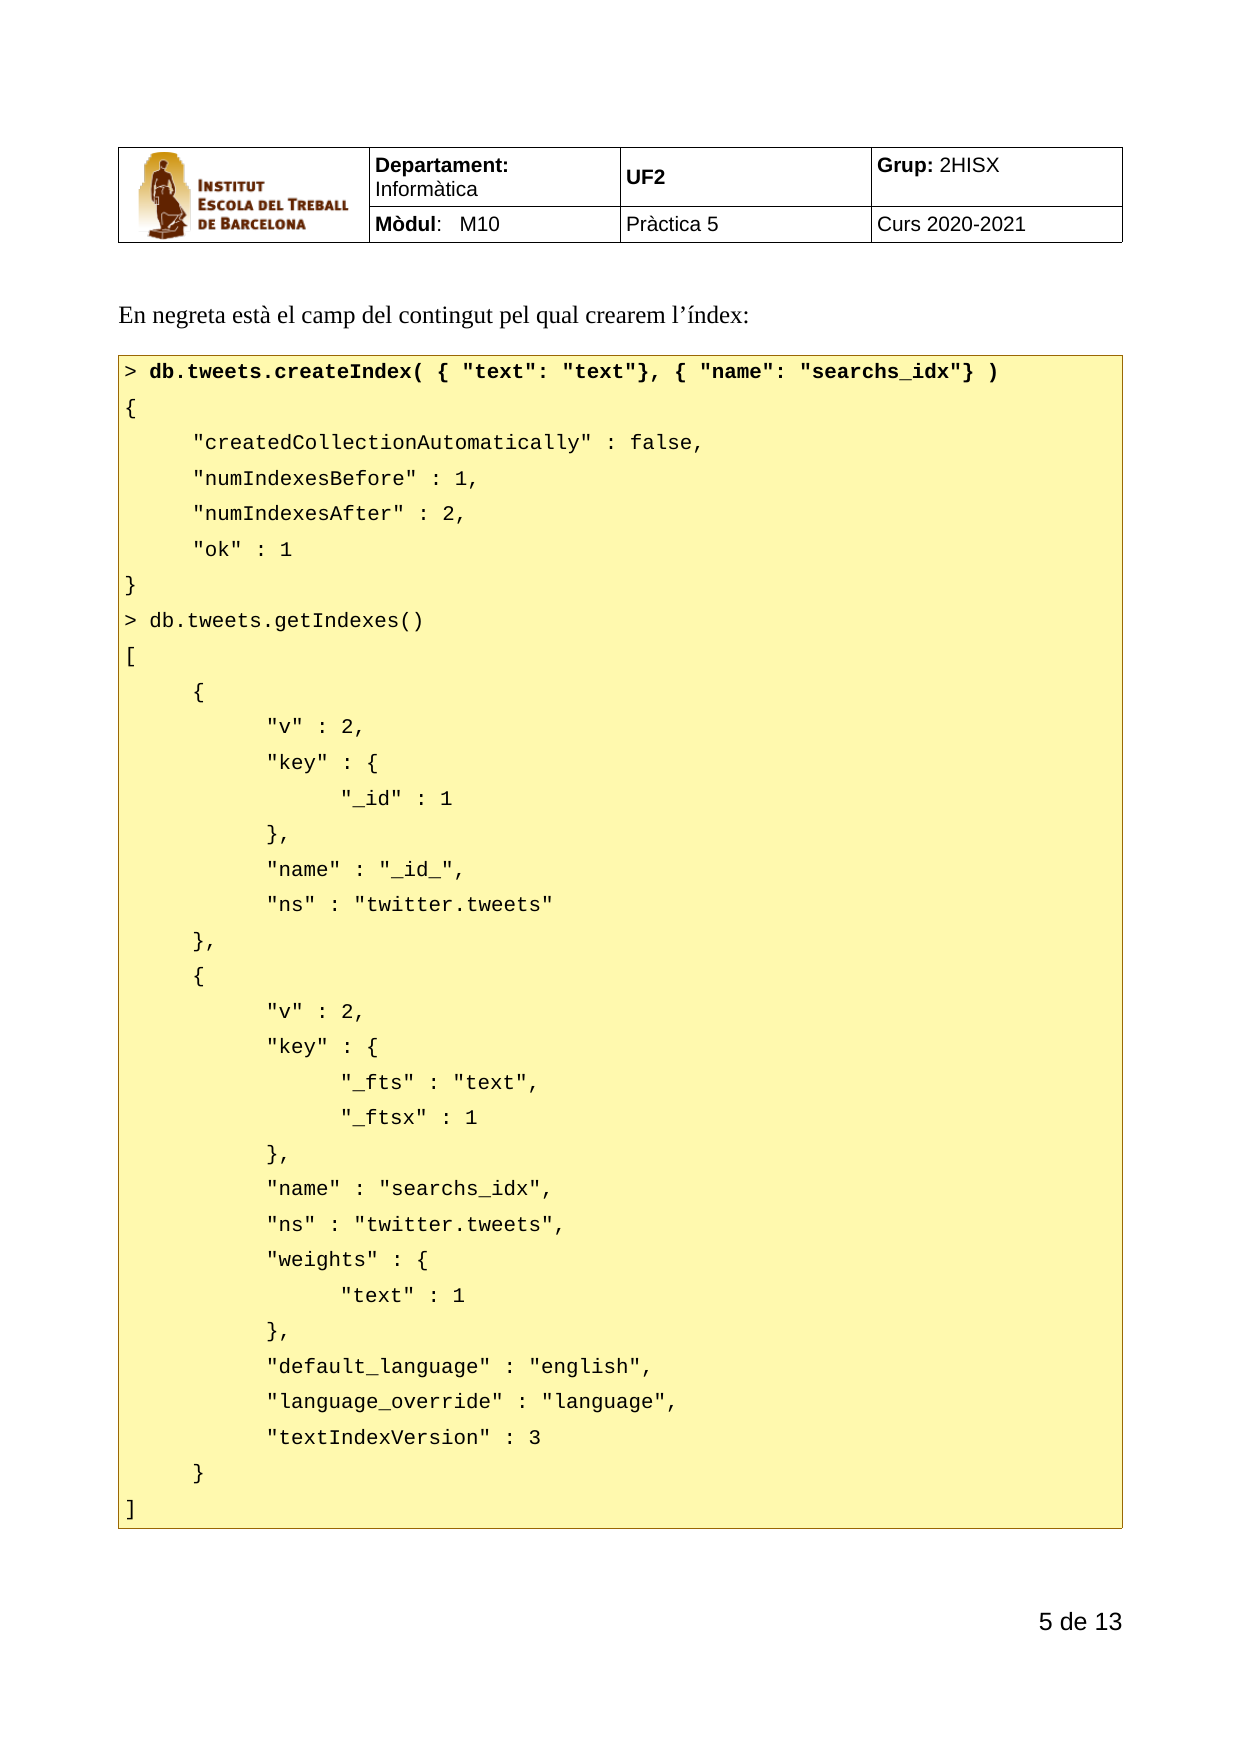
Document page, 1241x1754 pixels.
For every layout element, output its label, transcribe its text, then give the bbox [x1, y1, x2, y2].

text "language_override" : "language", [119, 1385, 1122, 1415]
text }, [119, 817, 1122, 847]
text { [119, 675, 1122, 704]
text } [119, 568, 1122, 598]
text "createdCollectionAutomatically" : false, [119, 426, 1122, 456]
text "key" : { [119, 746, 1122, 776]
text }, [119, 1314, 1122, 1344]
text { [119, 391, 1122, 420]
text "textIndexVersion" : 3 [119, 1421, 1122, 1451]
text "weights" : { [119, 1243, 1122, 1273]
text "ok" : 1 [119, 533, 1122, 562]
text ] [119, 1492, 1122, 1528]
text > db.tweets.getIndexes() [119, 604, 1122, 633]
text } [119, 1456, 1122, 1486]
text > db.tweets.createIndex( { "text": "text"}, { "name": "searchs_idx"} ) [119, 356, 1122, 385]
text "numIndexesAfter" : 2, [119, 497, 1122, 527]
text { [119, 959, 1122, 989]
text }, [119, 923, 1122, 953]
text "name" : "searchs_idx", [119, 1172, 1122, 1202]
text [ [119, 639, 1122, 669]
text "v" : 2, [119, 994, 1122, 1024]
picture [138, 152, 349, 240]
text En negreta està el camp del contingut pel qual crearem l’índex: [118, 300, 1122, 329]
text "_fts" : "text", [119, 1066, 1122, 1095]
text "v" : 2, [119, 710, 1122, 740]
text "text" : 1 [119, 1279, 1122, 1308]
text "ns" : "twitter.tweets", [119, 1208, 1122, 1237]
text "numIndexesBefore" : 1, [119, 462, 1122, 491]
text "default_language" : "english", [119, 1350, 1122, 1379]
text "_id" : 1 [119, 781, 1122, 811]
text }, [119, 1137, 1122, 1166]
text "name" : "_id_", [119, 852, 1122, 882]
text "ns" : "twitter.tweets" [119, 888, 1122, 918]
text "key" : { [119, 1030, 1122, 1060]
text "_ftsx" : 1 [119, 1101, 1122, 1131]
